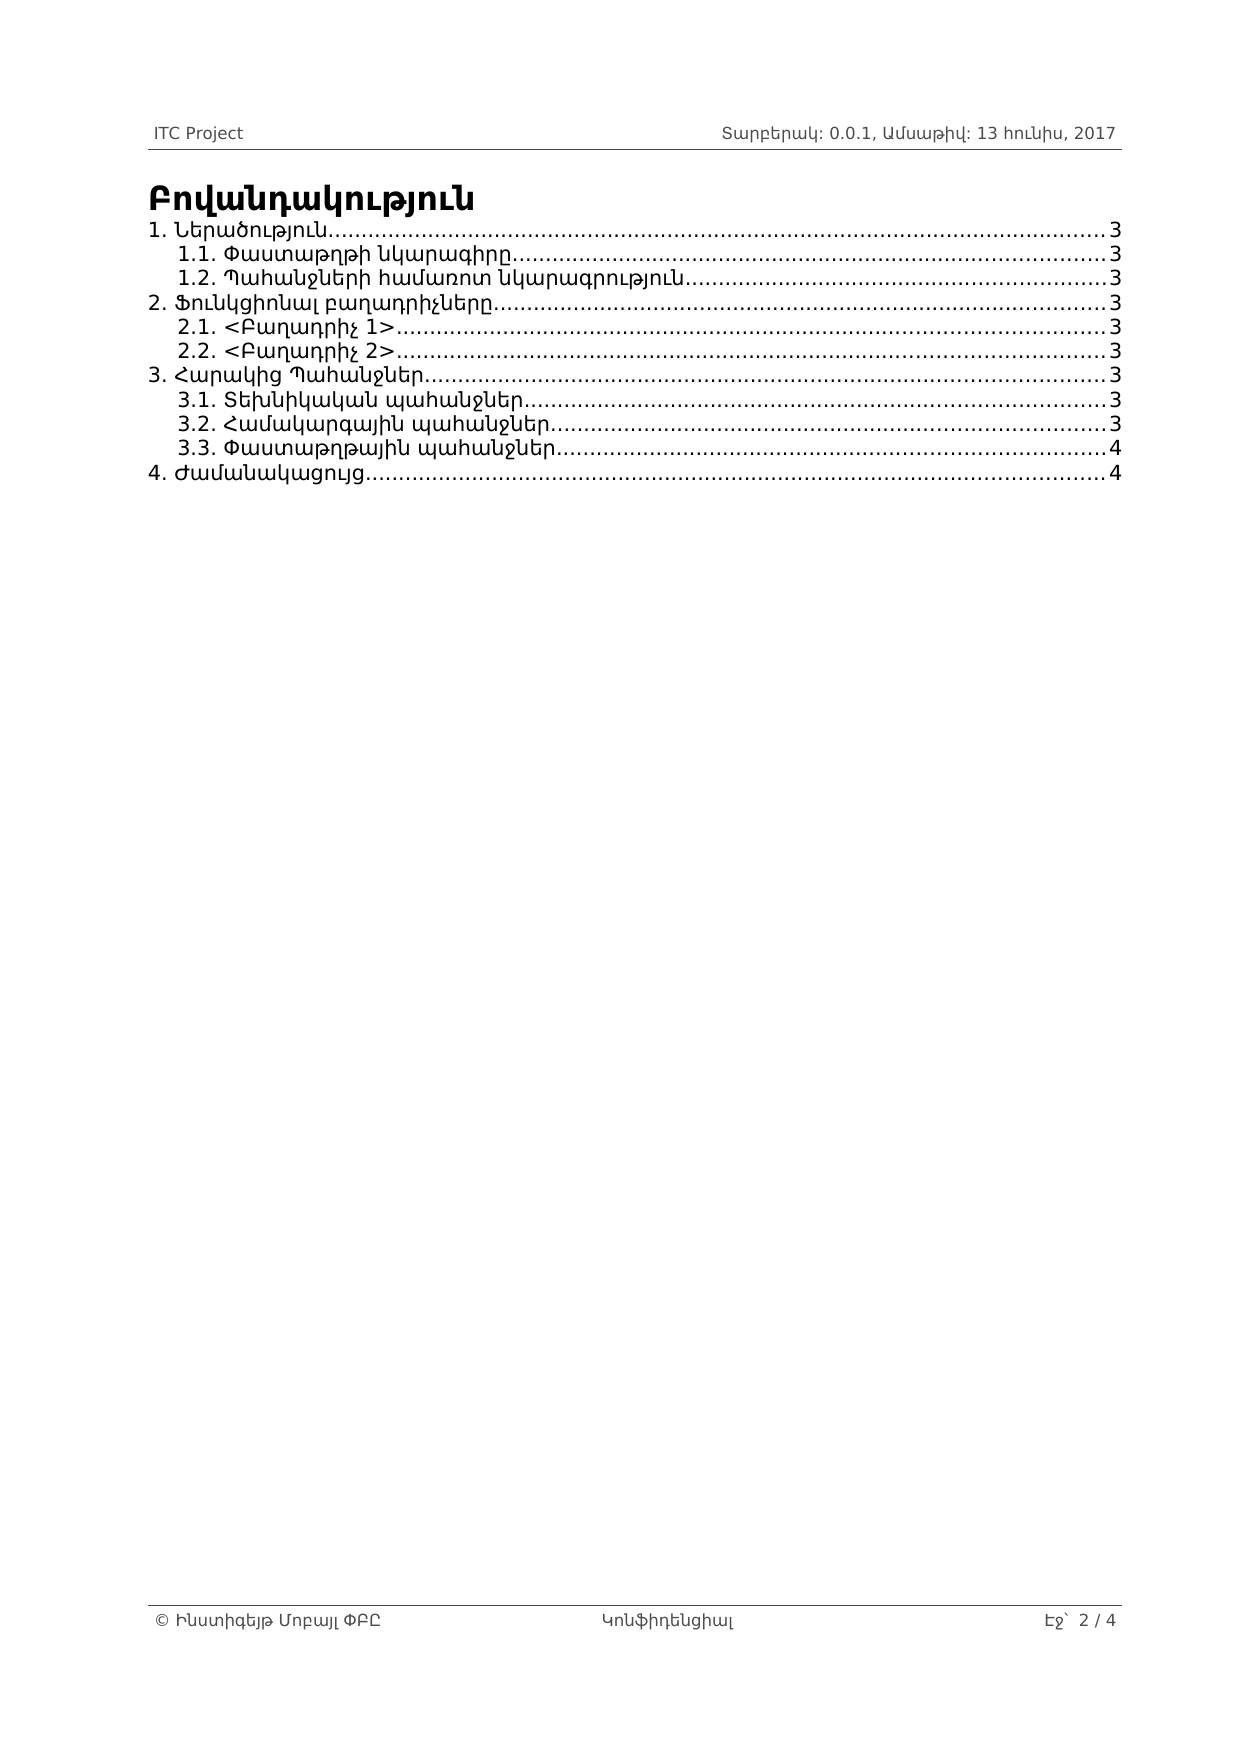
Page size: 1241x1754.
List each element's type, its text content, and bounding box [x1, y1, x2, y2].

text 4. Ժամանակացույց 4 [148, 461, 1122, 485]
text 2.2. <Բաղադրիչ 2> 3 [177, 339, 1122, 363]
text 3. Հարակից Պահանջներ 3 [148, 363, 1122, 388]
text 1. Ներածություն 3 [148, 218, 1122, 242]
text 1.1. Փաստաթղթի նկարագիրը 3 [177, 242, 1122, 266]
text 3.1. Տեխնիկական պահանջներ 3 [177, 388, 1122, 412]
text 3.2. Համակարգային պահանջներ 3 [177, 412, 1122, 436]
text 2. Ֆունկցիոնալ բաղադրիչները 3 [148, 291, 1122, 315]
text 3.3. Փաստաթղթային պահանջներ 4 [177, 436, 1122, 461]
text 2.1. <Բաղադրիչ 1> 3 [177, 315, 1122, 339]
text 1.2. Պահանջների համառոտ նկարագրություն 3 [177, 266, 1122, 291]
subtitle Բովանդակություն [148, 179, 1122, 218]
